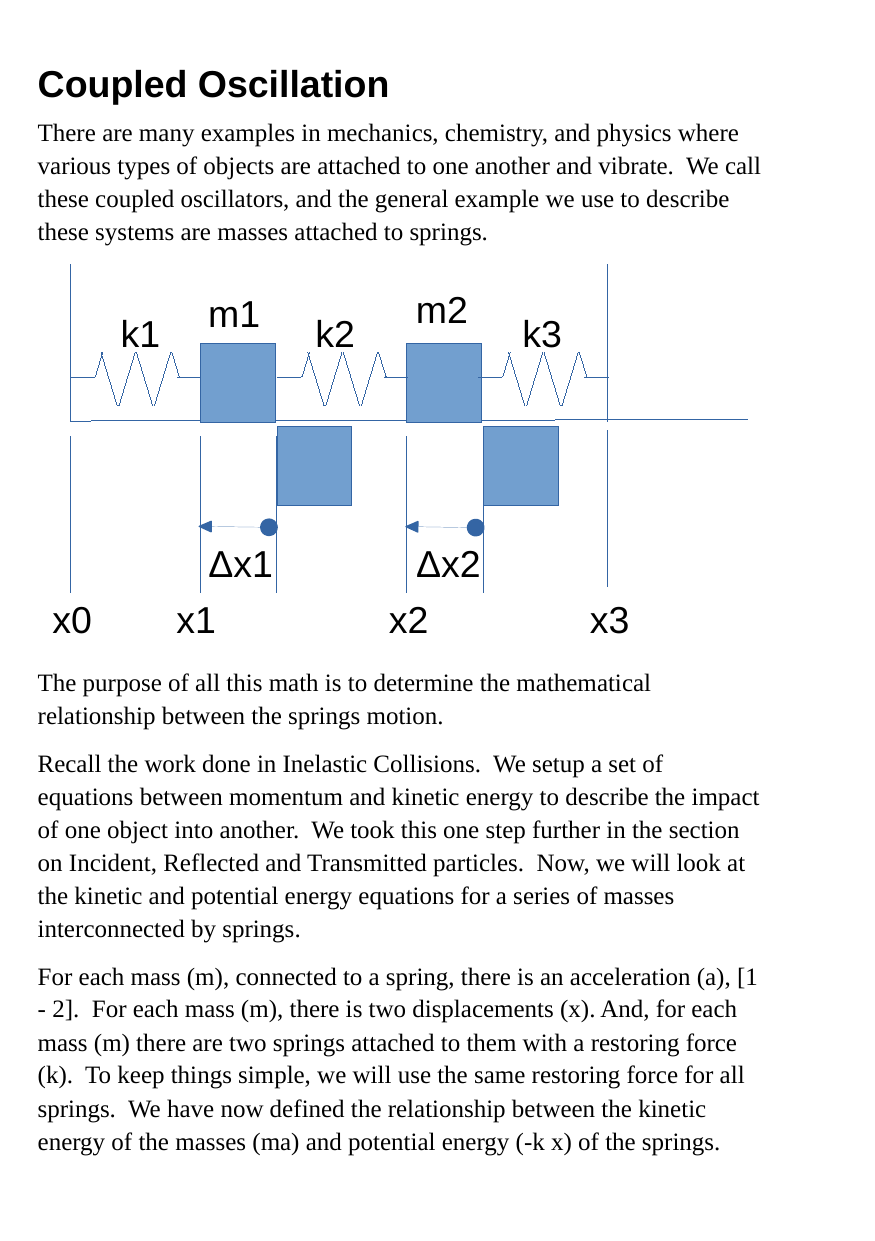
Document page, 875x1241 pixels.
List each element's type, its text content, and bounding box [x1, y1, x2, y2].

text The purpose of all this math is to determine the mathematical relationship between the springs motion. [37, 668, 762, 730]
subtitle Coupled Oscillation [37, 62, 762, 106]
text There are many examples in mechanics, chemistry, and physics where various types of objects are attached to one another and vibrate. We call these coupled oscillators, and the general example we use to describe these systems are masses attached to springs. [37, 118, 762, 246]
text Recall the work done in Inelastic Collisions. We setup a set of equations between momentum and kinetic energy to describe the impact of one object into another. We took this one step further in the section on Incident, Reflected and Transmitted particles. Now, we will look at the kinetic and potential energy equations for a series of masses interconnected by springs. [37, 749, 762, 943]
text For each mass (m), connected to a spring, there is an acceleration (a), [1 - 2]. For each mass (m), there is two displacements (x). And, for each mass (m) there are two springs attached to them with a restoring force (k). To keep things simple, we will use the same restoring force for all springs. We have now defined the relationship between the kinetic energy of the masses (ma) and potential energy (-k x) of the springs. [37, 962, 762, 1155]
